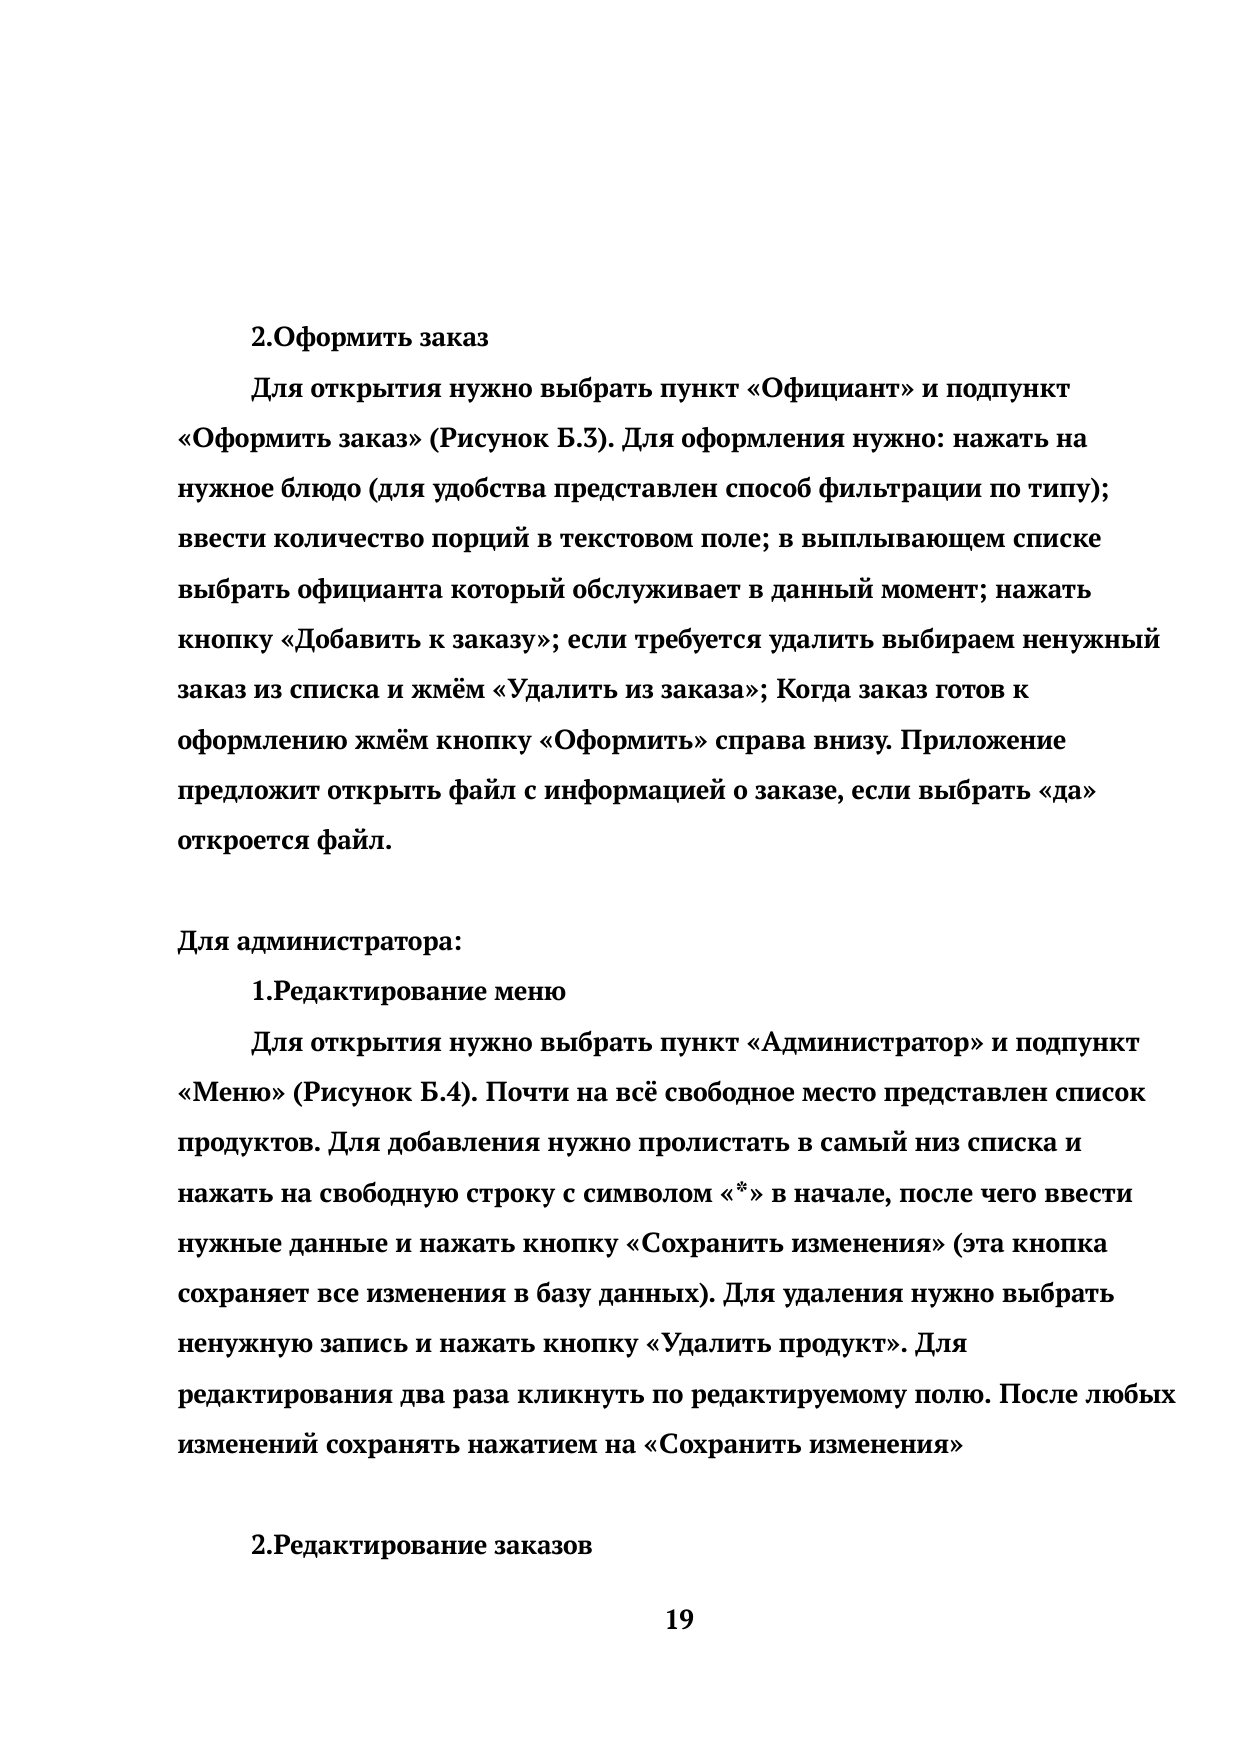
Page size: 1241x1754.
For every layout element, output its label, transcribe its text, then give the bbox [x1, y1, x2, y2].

text 1.Редактирование меню [177, 973, 1181, 1007]
text Для администратора: [177, 923, 1181, 957]
text Для открытия нужно выбрать пункт «Администратор» и подпункт «Меню» (Рисунок Б.4). Почти на всё свободное место представлен список продуктов. Для добавления нужно пролистать в самый низ списка и нажать на свободную строку с символом «*» в начале, после чего ввести нужные данные и нажать кнопку «Сохранить изменения» (эта кнопка сохраняет все изменения в базу данных). Для удаления нужно выбрать ненужную запись и нажать кнопку «Удалить продукт». Для редактирования два раза кликнуть по редактируемому полю. После любых изменений сохранять нажатием на «Сохранить изменения» [177, 1024, 1181, 1460]
text 2.Оформить заказ [177, 319, 1181, 353]
text Для открытия нужно выбрать пункт «Официант» и подпункт «Оформить заказ» (Рисунок Б.3). Для оформления нужно: нажать на нужное блюдо (для удобства представлен способ фильтрации по типу); ввести количество порций в текстовом поле; в выплывающем списке выбрать официанта который обслуживает в данный момент; нажать кнопку «Добавить к заказу»; если требуется удалить выбираем ненужный заказ из списка и жмём «Удалить из заказа»; Когда заказ готов к оформлению жмём кнопку «Оформить» справа внизу. Приложение предложит открыть файл с информацией о заказе, если выбрать «да» откроется файл. [177, 370, 1181, 856]
text 2.Редактирование заказов [177, 1527, 1181, 1560]
